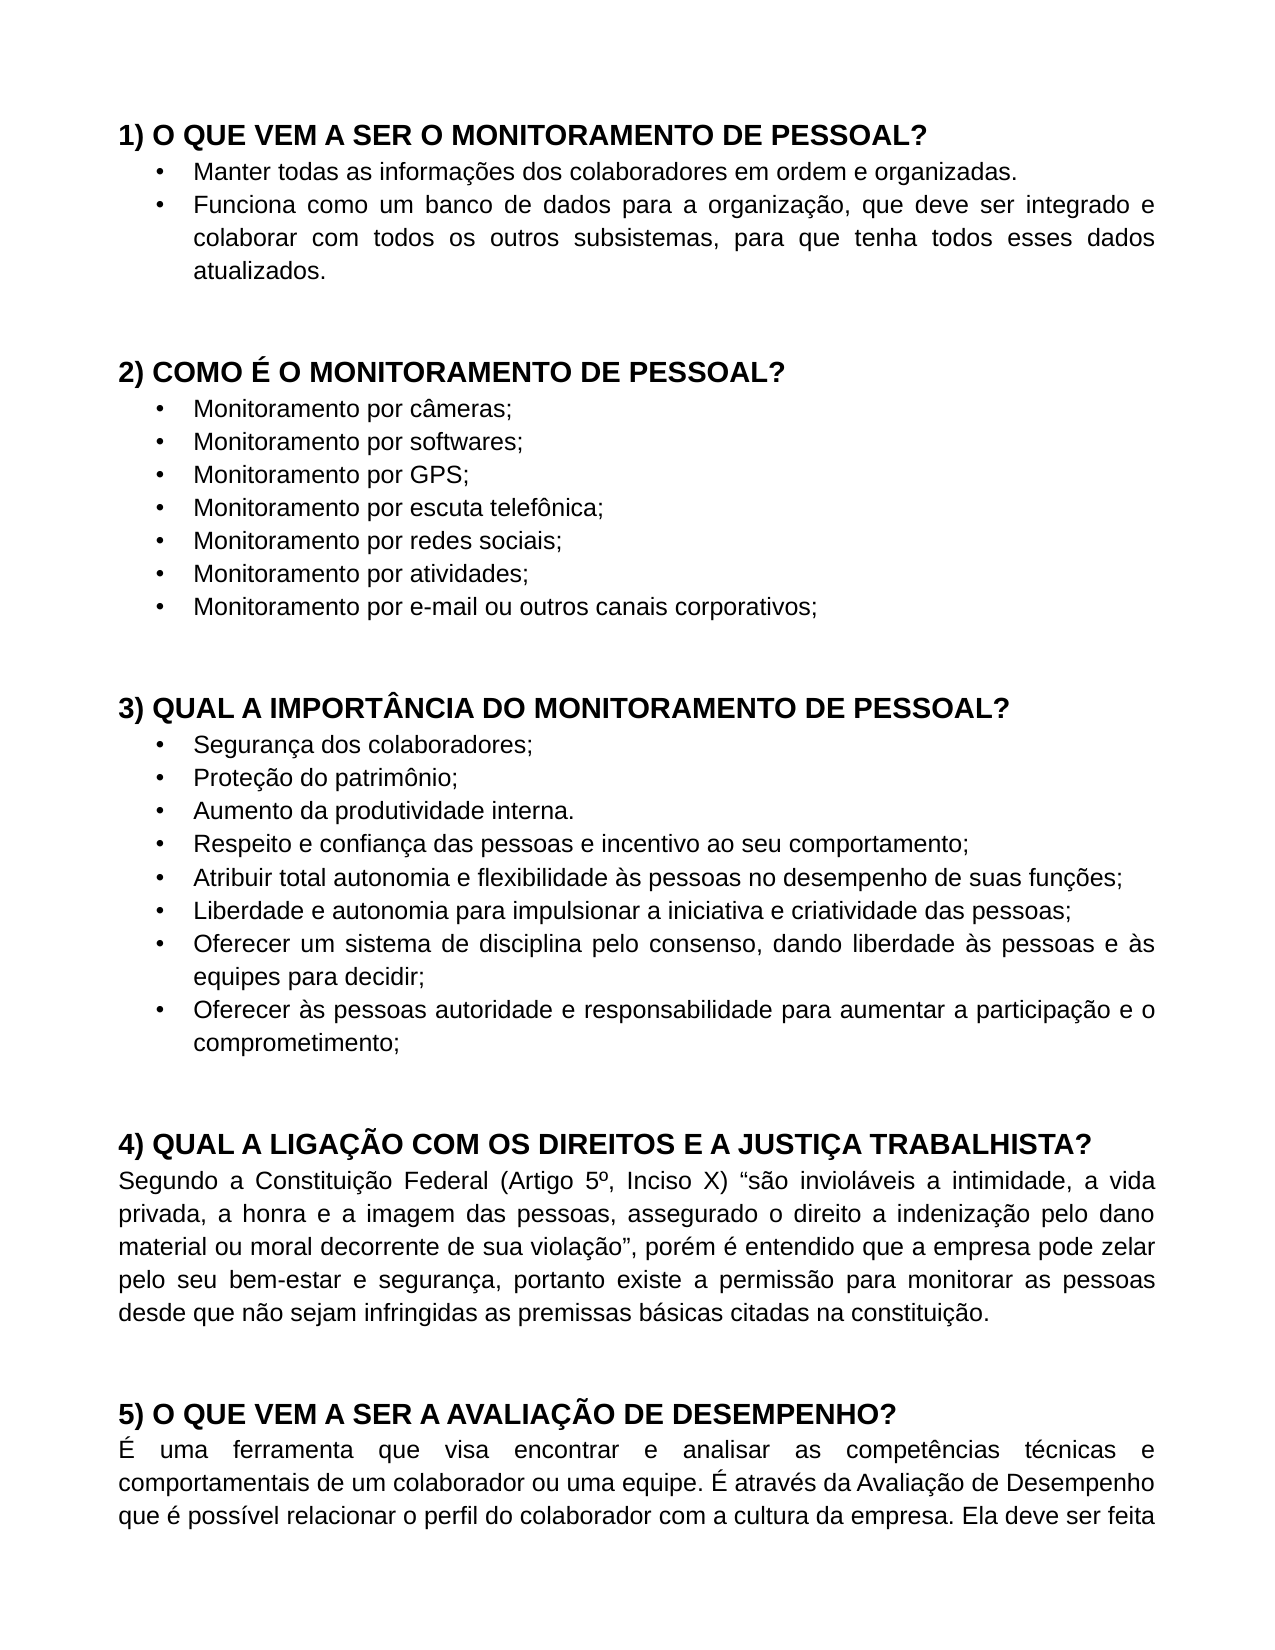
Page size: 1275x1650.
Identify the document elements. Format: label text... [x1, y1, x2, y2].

text 3) QUAL A IMPORTÂNCIA DO MONITORAMENTO DE PESSOAL? [118, 691, 1157, 725]
list Monitoramento por softwares; [156, 427, 1157, 456]
text 1) O QUE VEM A SER O MONITORAMENTO DE PESSOAL? [118, 118, 1157, 152]
list Atribuir total autonomia e flexibilidade às pessoas no desempenho de suas funções; [156, 862, 1157, 891]
list Monitoramento por câmeras; [156, 393, 1157, 422]
text 5) O QUE VEM A SER A AVALIAÇÃO DE DESEMPENHO? [118, 1397, 1157, 1430]
text 4) QUAL A LIGAÇÃO COM OS DIREITOS E A JUSTIÇA TRABALHISTA? [118, 1127, 1157, 1161]
list Proteção do patrimônio; [156, 763, 1157, 792]
list Segurança dos colaboradores; [156, 730, 1157, 759]
text É uma ferramenta que visa encontrar e analisar as competências técnicas e comportamentais de um colaborador ou uma equipe. É através da Avaliação de Desempenho que é possível relacionar o perfil do colaborador com a cultura da empresa. Ela deve ser feita [118, 1435, 1157, 1530]
list Oferecer às pessoas autoridade e responsabilidade para aumentar a participação e o comprometimento; [156, 995, 1157, 1057]
list Respeito e confiança das pessoas e incentivo ao seu comportamento; [156, 829, 1157, 858]
list Monitoramento por GPS; [156, 460, 1157, 489]
list Oferecer um sistema de disciplina pelo consenso, dando liberdade às pessoas e às equipes para decidir; [156, 929, 1157, 991]
list Funciona como um banco de dados para a organização, que deve ser integrado e colaborar com todos os outros subsistemas, para que tenha todos esses dados atualizados. [156, 190, 1157, 285]
text Segundo a Constituição Federal (Artigo 5º, Inciso X) “são invioláveis a intimidade, a vida privada, a honra e a imagem das pessoas, assegurado o direito a indenização pelo dano material ou moral decorrente de sua violação”, porém é entendido que a empresa pode zelar pelo seu bem-estar e segurança, portanto existe a permissão para monitorar as pessoas desde que não sejam infringidas as premissas básicas citadas na constituição. [118, 1166, 1157, 1326]
list Aumento da produtividade interna. [156, 796, 1157, 825]
list Manter todas as informações dos colaboradores em ordem e organizadas. [156, 157, 1157, 186]
list Monitoramento por atividades; [156, 559, 1157, 588]
list Monitoramento por e-mail ou outros canais corporativos; [156, 592, 1157, 621]
text 2) COMO É O MONITORAMENTO DE PESSOAL? [118, 355, 1157, 388]
list Monitoramento por escuta telefônica; [156, 493, 1157, 522]
list Monitoramento por redes sociais; [156, 526, 1157, 555]
list Liberdade e autonomia para impulsionar a iniciativa e criatividade das pessoas; [156, 896, 1157, 924]
